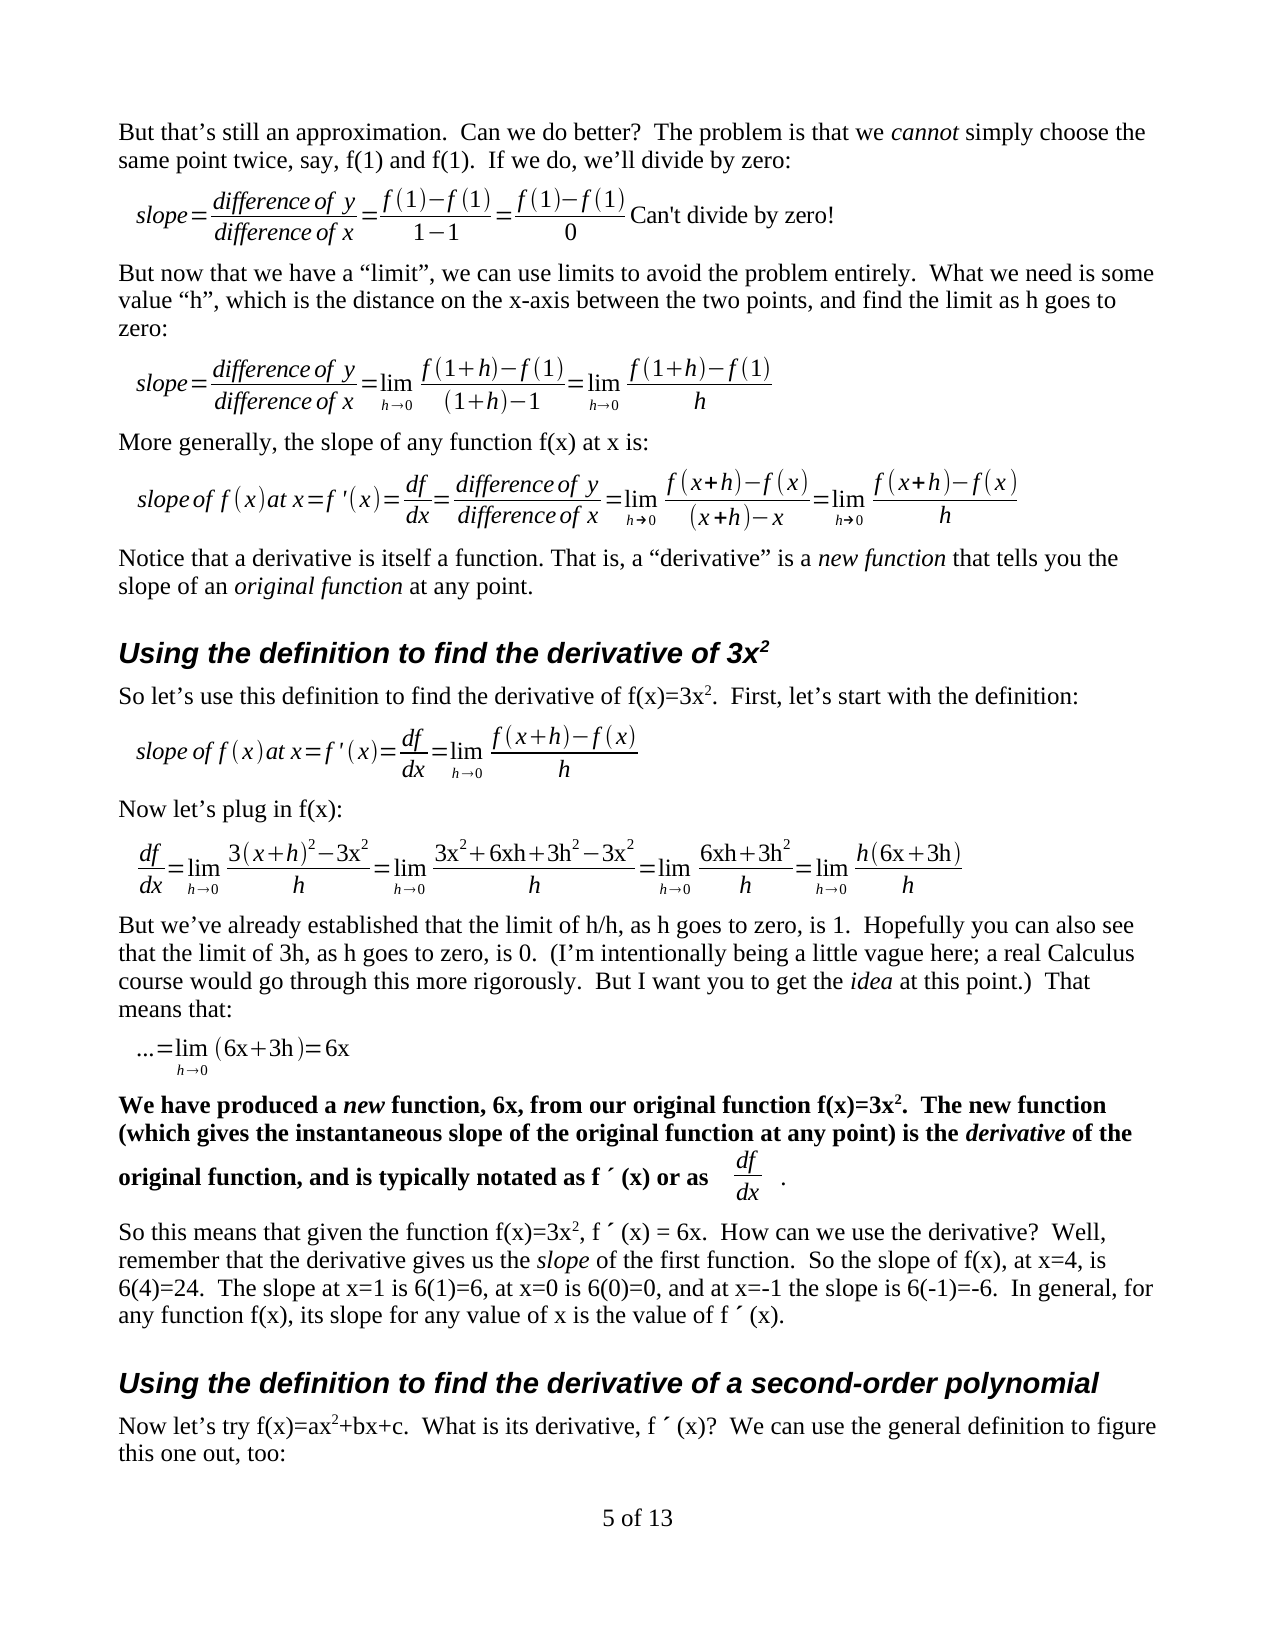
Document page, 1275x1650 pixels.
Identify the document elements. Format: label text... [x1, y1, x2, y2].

text Notice that a derivative is itself a function. That is, a “derivative” is a new function that tells you the slope of an original function at any point. [118, 544, 1157, 600]
text Now let’s try f(x)=ax2+bx+c. What is its derivative, f ´ (x)? We can use the general definition to figure this one out, too: [118, 1412, 1157, 1467]
text We have produced a new function, 6x, from our original function f(x)=3x2. The new function (which gives the instantaneous slope of the original function at any point) is the derivative of the original function, and is typically notated as f ´ (x) or as . [118, 1092, 1157, 1206]
text So let’s use this definition to find the derivative of f(x)=3x2. First, let’s start with the definition: [118, 682, 1157, 710]
subtitle Using the definition to find the derivative of 3x2 [118, 637, 1157, 670]
subtitle Using the definition to find the derivative of a second-order polynomial [118, 1367, 1157, 1399]
text But now that we have a “limit”, we can use limits to avoid the problem entirely. What we need is some value “h”, which is the distance on the x-axis between the two points, and find the limit as h goes to zero: [118, 259, 1157, 342]
text But we’ve already established that the limit of h/h, as h goes to zero, is 1. Hopefully you can also see that the limit of 3h, as h goes to zero, is 0. (I’m intentionally being a little vague here; a real Calculus course would go through this more rigorously. But I want you to get the idea at this point.) That means that: [118, 912, 1157, 1022]
text So this means that given the function f(x)=3x2, f ´ (x) = 6x. How can we use the derivative? Well, remember that the derivative gives us the slope of the first function. So the slope of f(x), at x=4, is 6(4)=24. The slope at x=1 is 6(1)=6, at x=0 is 6(0)=0, and at x=-1 the slope is 6(-1)=-6. In general, for any function f(x), its slope for any value of x is the value of f ´ (x). [118, 1218, 1157, 1329]
text But that’s still an approximation. Can we do better? The problem is that we cannot simply choose the same point twice, say, f(1) and f(1). If we do, we’ll divide by zero: [118, 118, 1157, 173]
text More generally, the slope of any function f(x) at x is: [118, 428, 1157, 456]
text Now let’s plug in f(x): [118, 795, 1157, 823]
